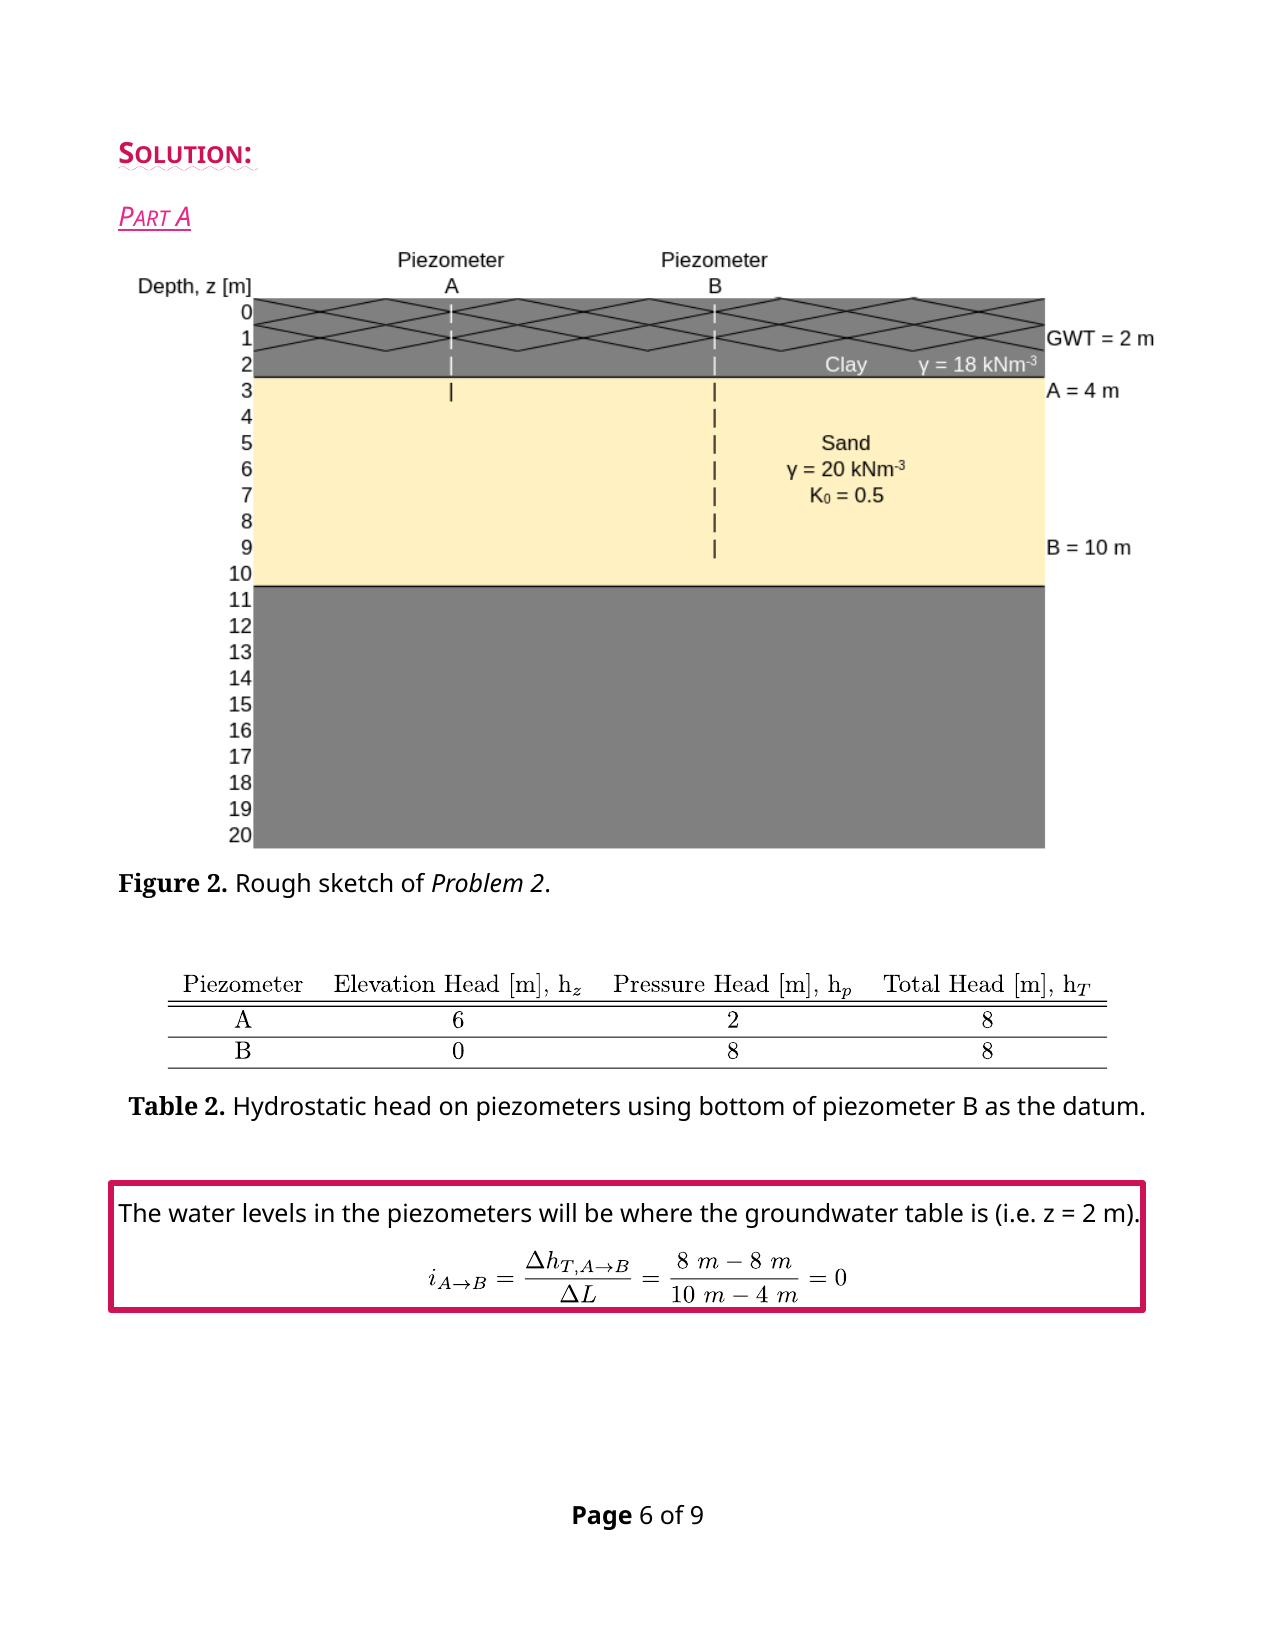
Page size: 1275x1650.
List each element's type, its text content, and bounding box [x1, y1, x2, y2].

subtitle Solution: [118, 133, 1157, 172]
text The water levels in the piezometers will be where the groundwater table is (i.e. z = 2 m). [118, 1196, 1140, 1230]
picture [118, 246, 1157, 861]
text Table 2. Hydrostatic head on piezometers using bottom of piezometer B as the datum. [118, 1088, 1157, 1122]
text Figure 2. Rough sketch of Problem 2. [118, 861, 1157, 900]
subtitle Part A [118, 197, 1157, 234]
